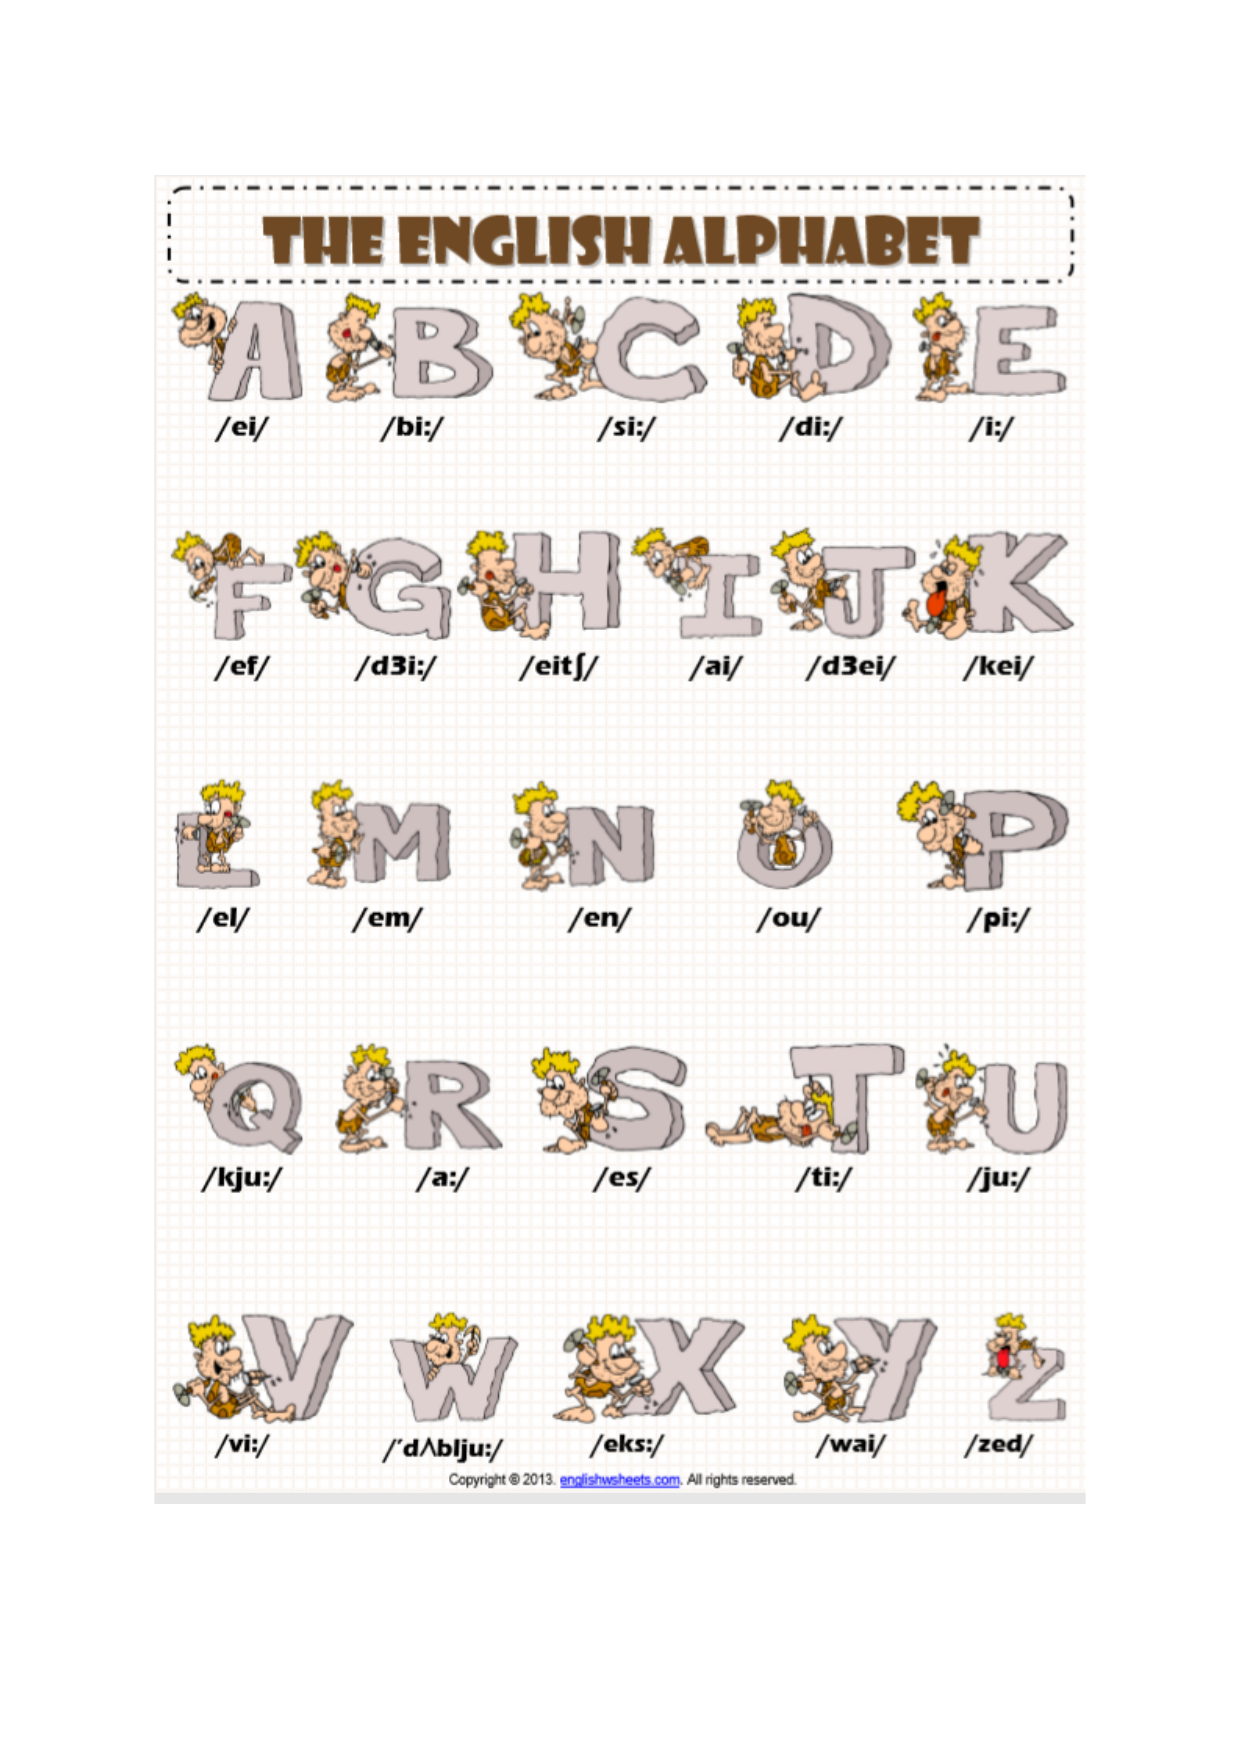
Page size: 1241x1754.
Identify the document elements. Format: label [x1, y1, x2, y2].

picture [154, 175, 1086, 1504]
